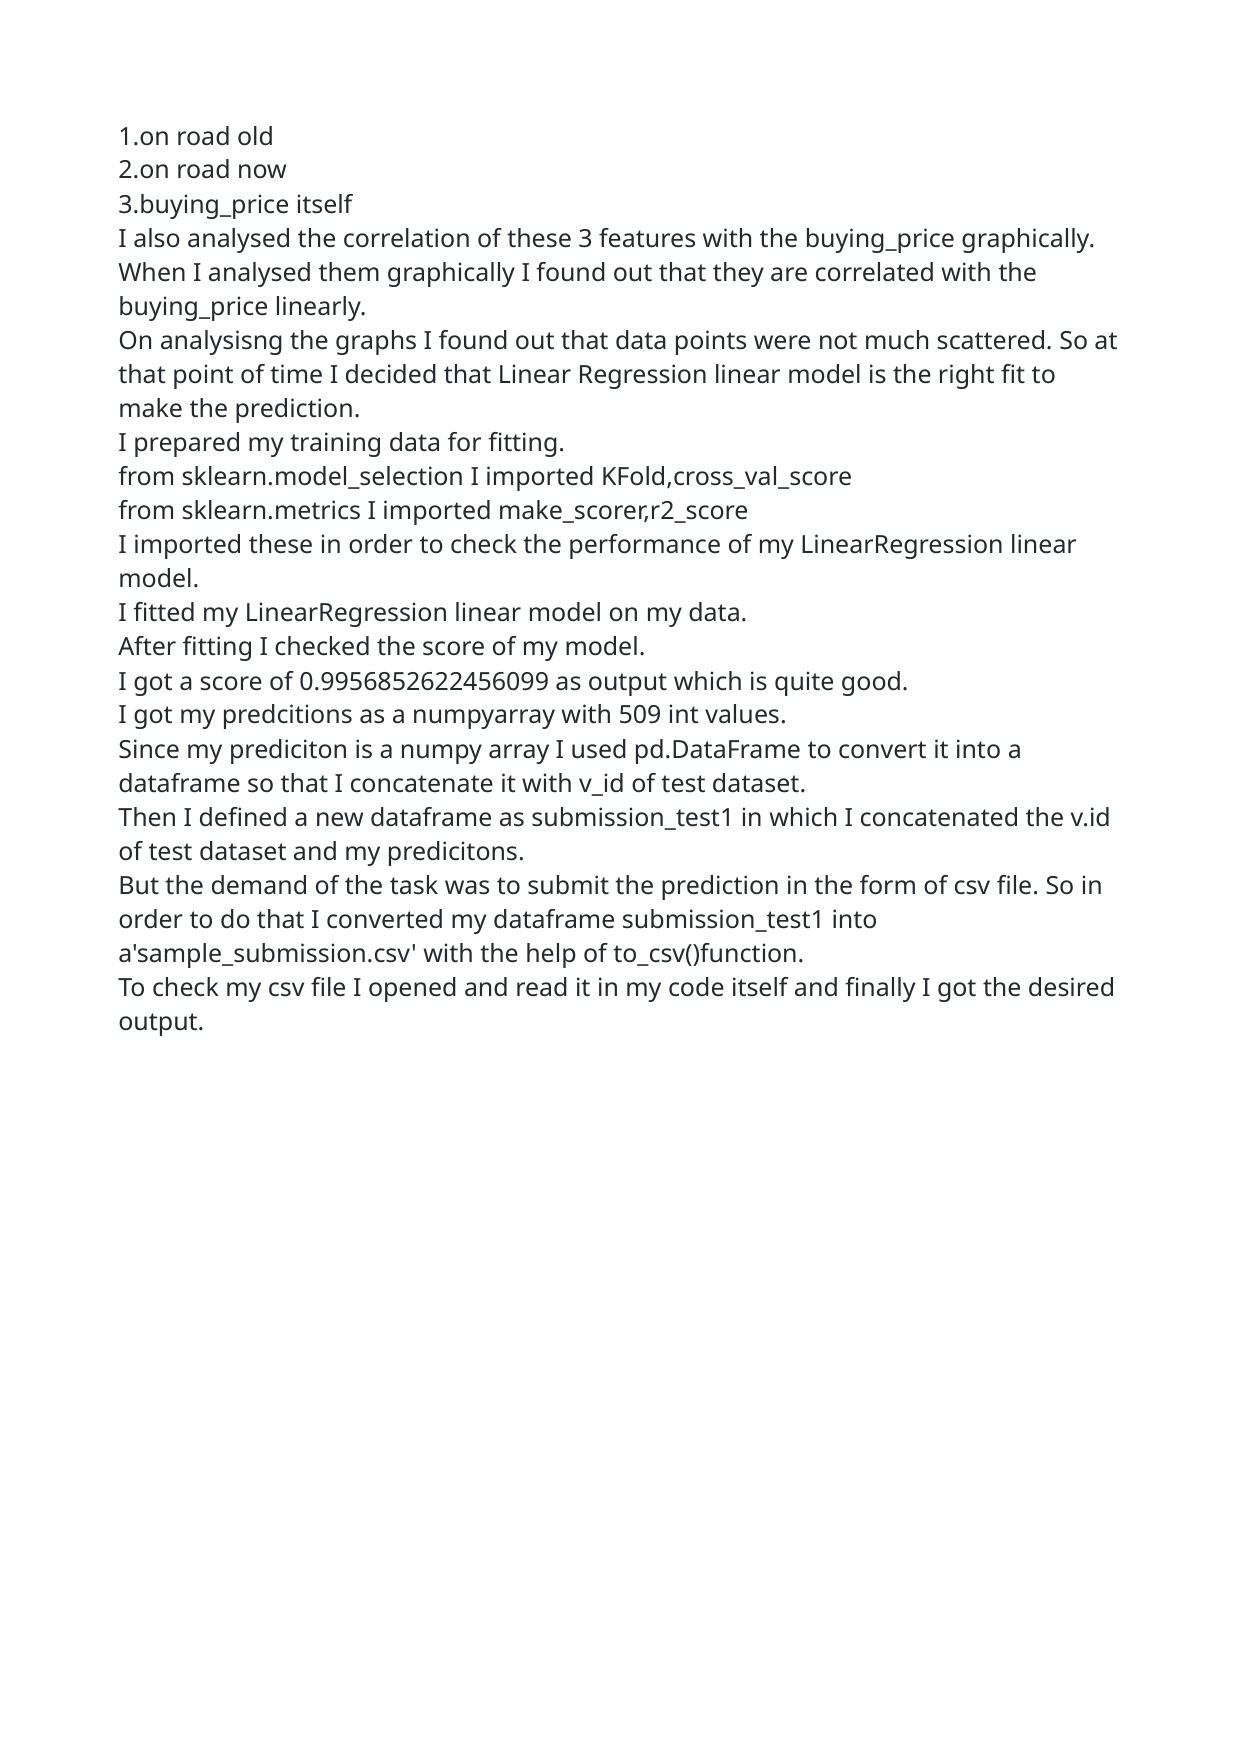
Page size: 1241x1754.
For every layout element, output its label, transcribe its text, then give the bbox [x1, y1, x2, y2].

text I got a score of 0.9956852622456099 as output which is quite good. [118, 663, 1122, 697]
text I imported these in order to check the performance of my LinearRegression linear model. [118, 527, 1122, 595]
text After fitting I checked the score of my model. [118, 629, 1122, 663]
text 1.on road old [118, 118, 1122, 152]
text But the demand of the task was to submit the prediction in the form of csv file. So in order to do that I converted my dataframe submission_test1 into a'sample_submission.csv' with the help of to_csv()function. [118, 867, 1122, 970]
text I prepared my training data for fitting. [118, 425, 1122, 459]
text I also analysed the correlation of these 3 features with the buying_price graphically. [118, 220, 1122, 254]
text To check my csv file I opened and read it in my code itself and finally I got the desired output. [118, 970, 1122, 1038]
text from sklearn.metrics I imported make_scorer,r2_score [118, 493, 1122, 527]
text Since my prediciton is a numpy array I used pd.DataFrame to convert it into a dataframe so that I concatenate it with v_id of test dataset. [118, 731, 1122, 799]
text 2.on road now [118, 152, 1122, 186]
text I fitted my LinearRegression linear model on my data. [118, 595, 1122, 629]
text On analysisng the graphs I found out that data points were not much scattered. So at that point of time I decided that Linear Regression linear model is the right fit to make the prediction. [118, 322, 1122, 425]
text from sklearn.model_selection I imported KFold,cross_val_score [118, 459, 1122, 493]
text Then I defined a new dataframe as submission_test1 in which I concatenated the v.id of test dataset and my predicitons. [118, 799, 1122, 867]
text 3.buying_price itself [118, 186, 1122, 220]
text When I analysed them graphically I found out that they are correlated with the buying_price linearly. [118, 254, 1122, 322]
text I got my predcitions as a numpyarray with 509 int values. [118, 697, 1122, 731]
